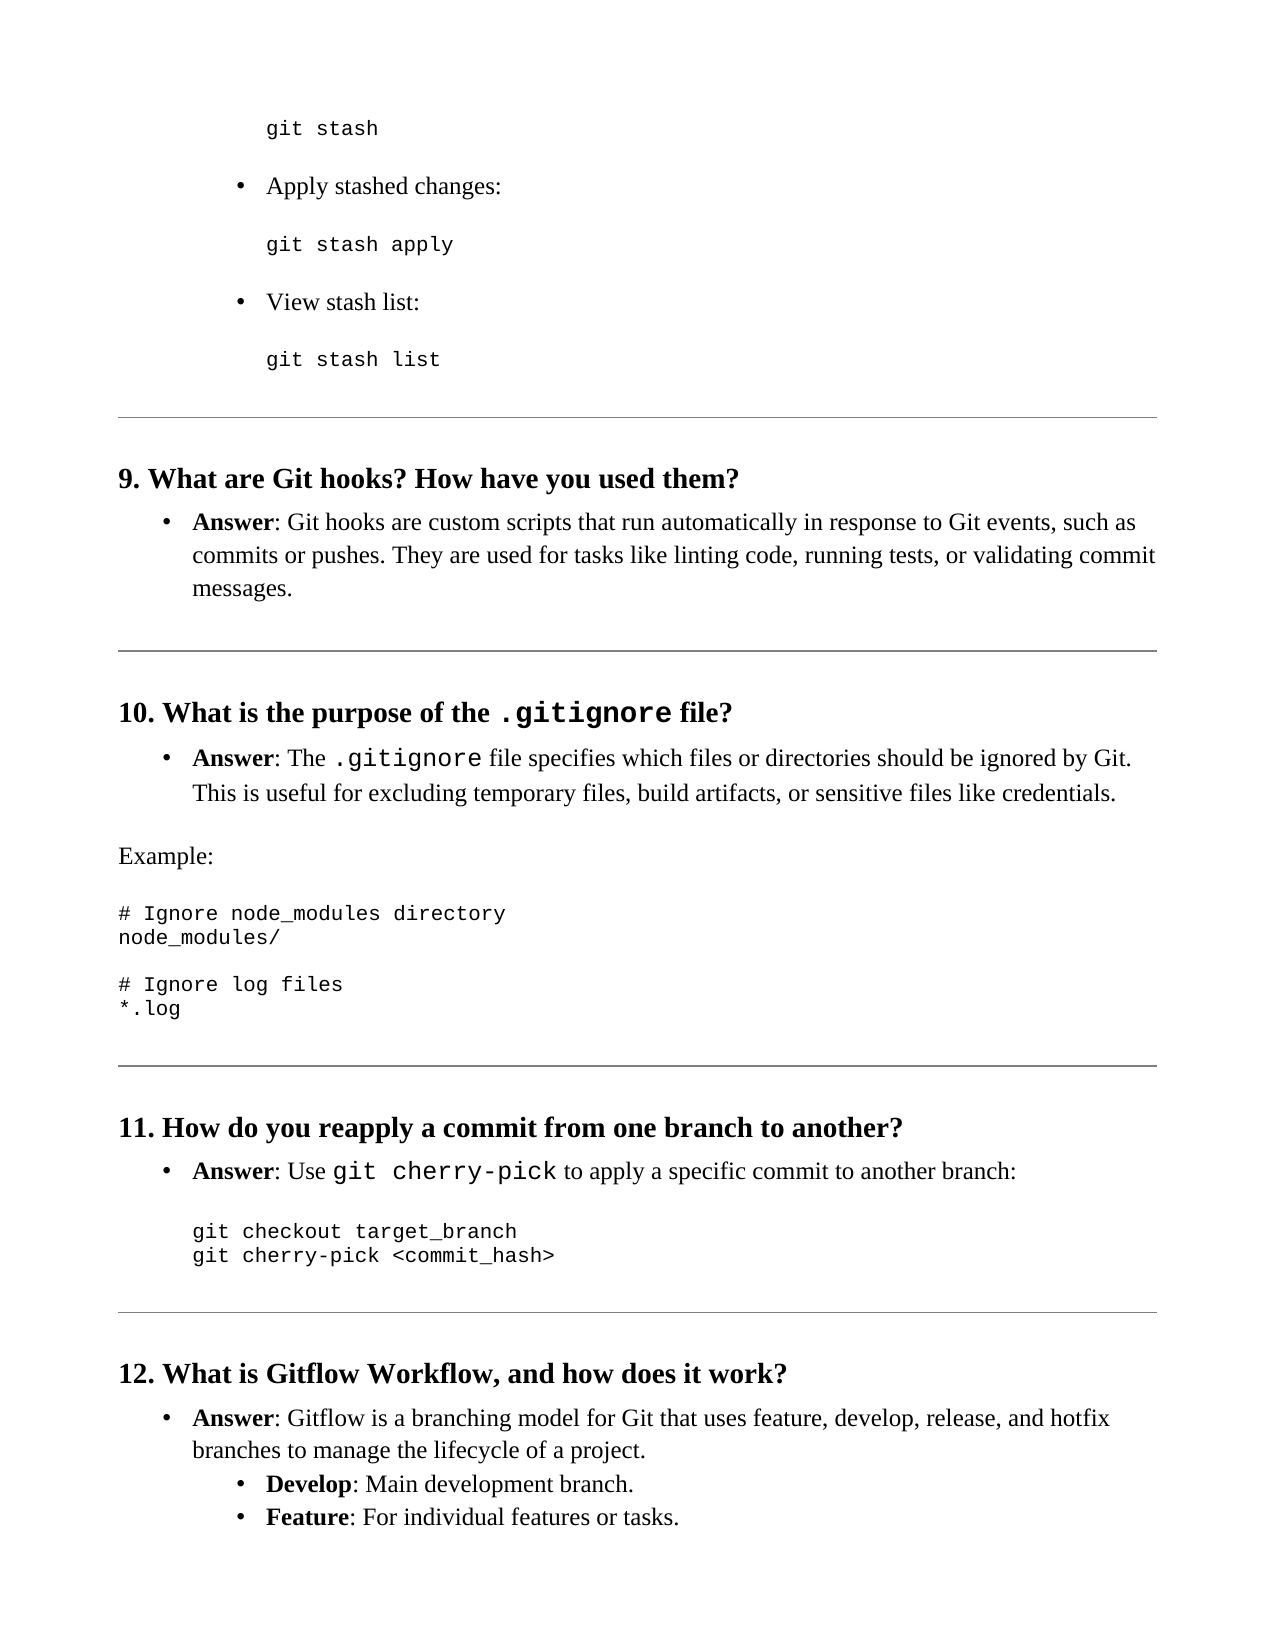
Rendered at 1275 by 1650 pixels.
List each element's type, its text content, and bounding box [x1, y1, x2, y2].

list git cherry-pick <commit_hash> [162, 1244, 1157, 1268]
text # Ignore log files [118, 974, 1157, 998]
list git checkout target_branch [162, 1221, 1157, 1244]
list Feature: For individual features or tasks. [236, 1502, 1157, 1530]
subtitle 10. What is the purpose of the .gitignore file? [118, 695, 1157, 731]
list Answer: Gitflow is a branching model for Git that uses feature, develop, release, and hotfix branches to manage the lifecycle of a project. [162, 1403, 1157, 1464]
subtitle 12. What is Gitflow Workflow, and how does it work? [118, 1357, 1157, 1390]
list Develop: Main development branch. [236, 1469, 1157, 1497]
text Example: [118, 841, 1157, 870]
list git stash list [236, 349, 1157, 373]
subtitle 9. What are Git hooks? How have you used them? [118, 461, 1157, 495]
text # Ignore node_modules directory [118, 903, 1157, 927]
text *.log [118, 998, 1157, 1022]
list git stash apply [236, 234, 1157, 257]
list View stash list: [236, 287, 1157, 316]
subtitle 11. How do you reapply a commit from one branch to another? [118, 1110, 1157, 1143]
list Answer: Use git cherry-pick to apply a specific commit to another branch: [162, 1156, 1157, 1187]
list Answer: Git hooks are custom scripts that run automatically in response to Git events, such as commits or pushes. They are used for tasks like linting code, running tests, or validating commit messages. [162, 507, 1157, 602]
list Answer: The .gitignore file specifies which files or directories should be ignored by Git. This is useful for excluding temporary files, build artifacts, or sensitive files like credentials. [162, 743, 1157, 807]
list git stash [236, 118, 1157, 142]
list Apply stashed changes: [236, 171, 1157, 200]
text node_modules/ [118, 927, 1157, 951]
